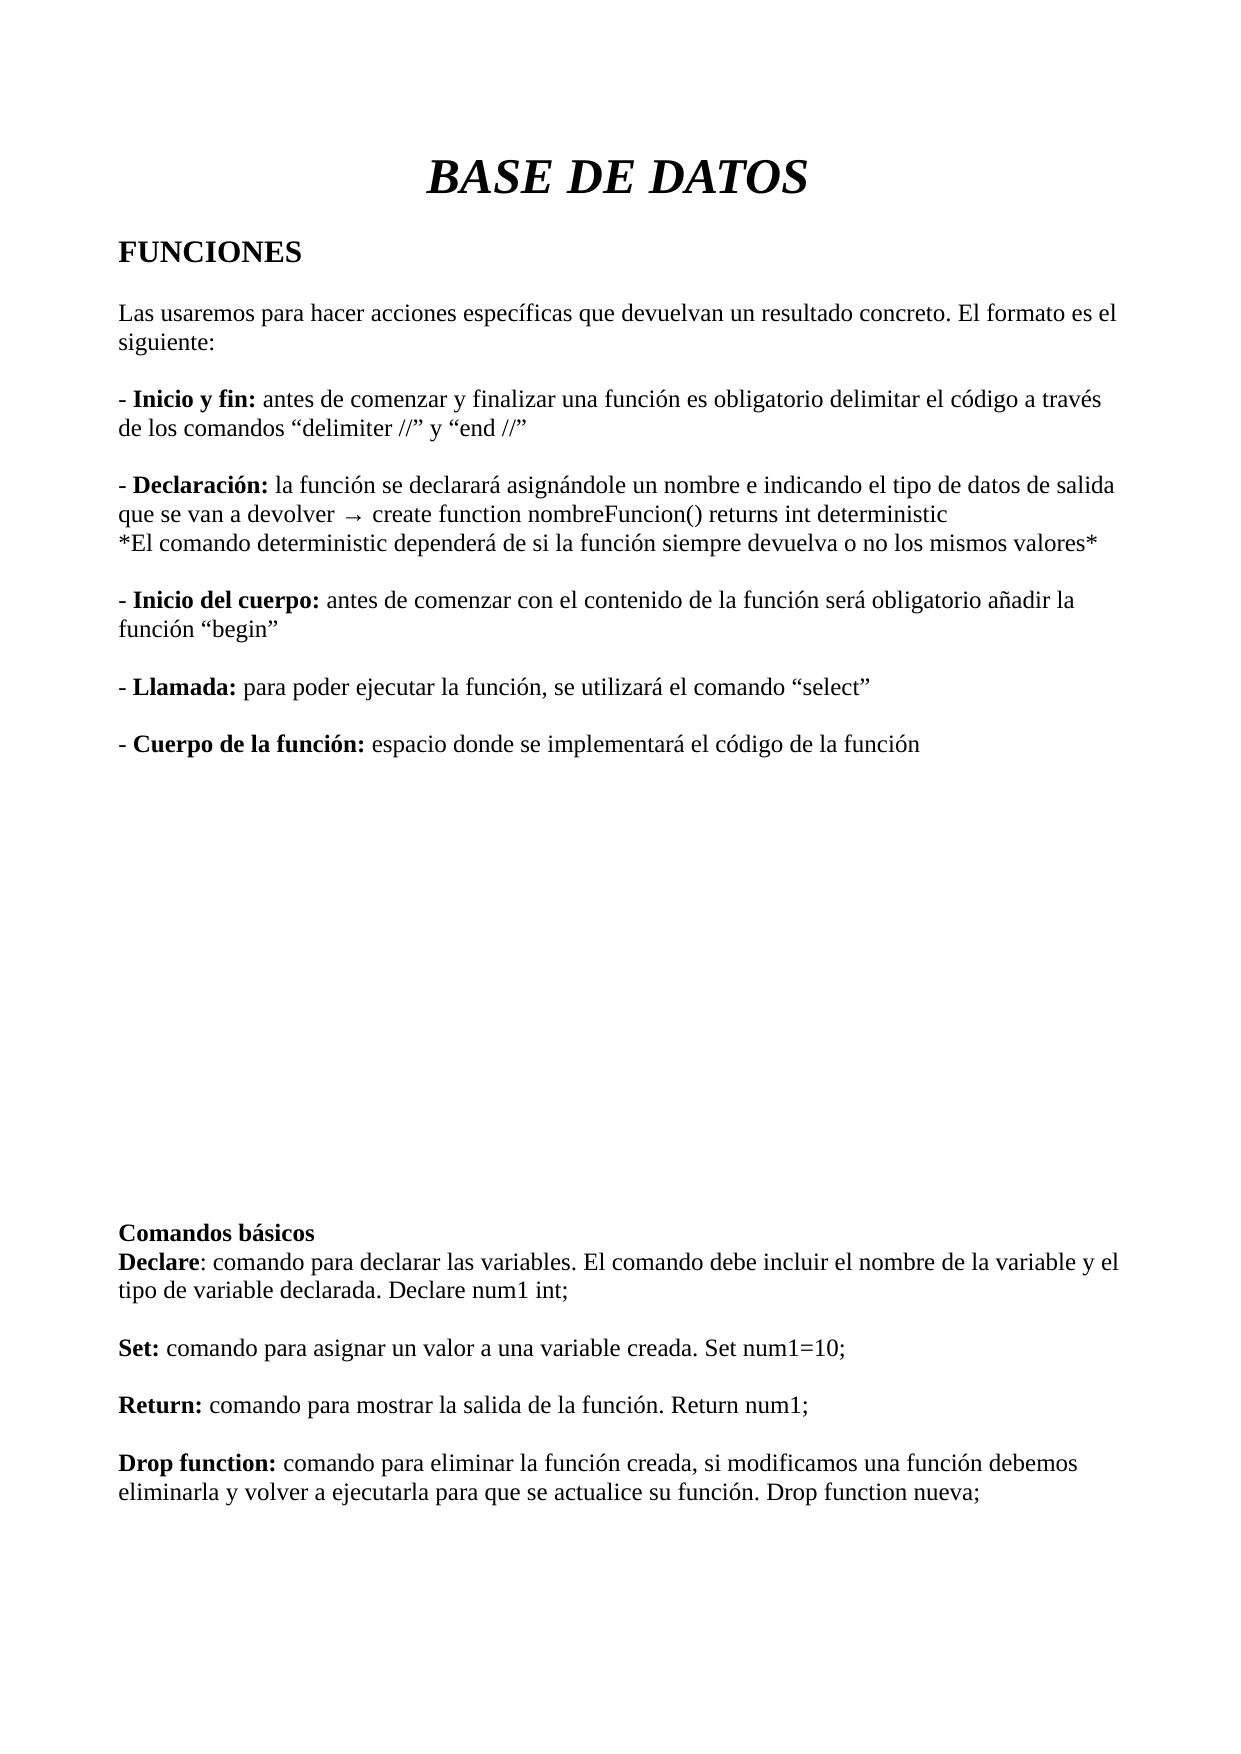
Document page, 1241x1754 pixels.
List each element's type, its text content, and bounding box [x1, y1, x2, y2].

text - Declaración: la función se declarará asignándole un nombre e indicando el tipo de datos de salida que se van a devolver → create function nombreFuncion() returns int deterministic [118, 470, 1122, 528]
text - Inicio y fin: antes de comenzar y finalizar una función es obligatorio delimitar el código a través de los comandos “delimiter //” y “end //” [118, 384, 1122, 442]
text - Cuerpo de la función: espacio donde se implementará el código de la función [118, 729, 1122, 758]
text BASE DE DATOS [118, 147, 1122, 204]
text Drop function: comando para eliminar la función creada, si modificamos una función debemos eliminarla y volver a ejecutarla para que se actualice su función. Drop function nueva; [118, 1448, 1122, 1505]
text *El comando deterministic dependerá de si la función siempre devuelva o no los mismos valores* [118, 528, 1122, 557]
text Las usaremos para hacer acciones específicas que devuelvan un resultado concreto. El formato es el siguiente: [118, 298, 1122, 355]
text Return: comando para mostrar la salida de la función. Return num1; [118, 1390, 1122, 1419]
text - Inicio del cuerpo: antes de comenzar con el contenido de la función será obligatorio añadir la función “begin” [118, 585, 1122, 643]
text FUNCIONES [118, 233, 1122, 269]
text - Llamada: para poder ejecutar la función, se utilizará el comando “select” [118, 672, 1122, 700]
text Set: comando para asignar un valor a una variable creada. Set num1=10; [118, 1333, 1122, 1362]
text Comandos básicos [118, 1218, 1122, 1247]
text Declare: comando para declarar las variables. El comando debe incluir el nombre de la variable y el tipo de variable declarada. Declare num1 int; [118, 1247, 1122, 1304]
